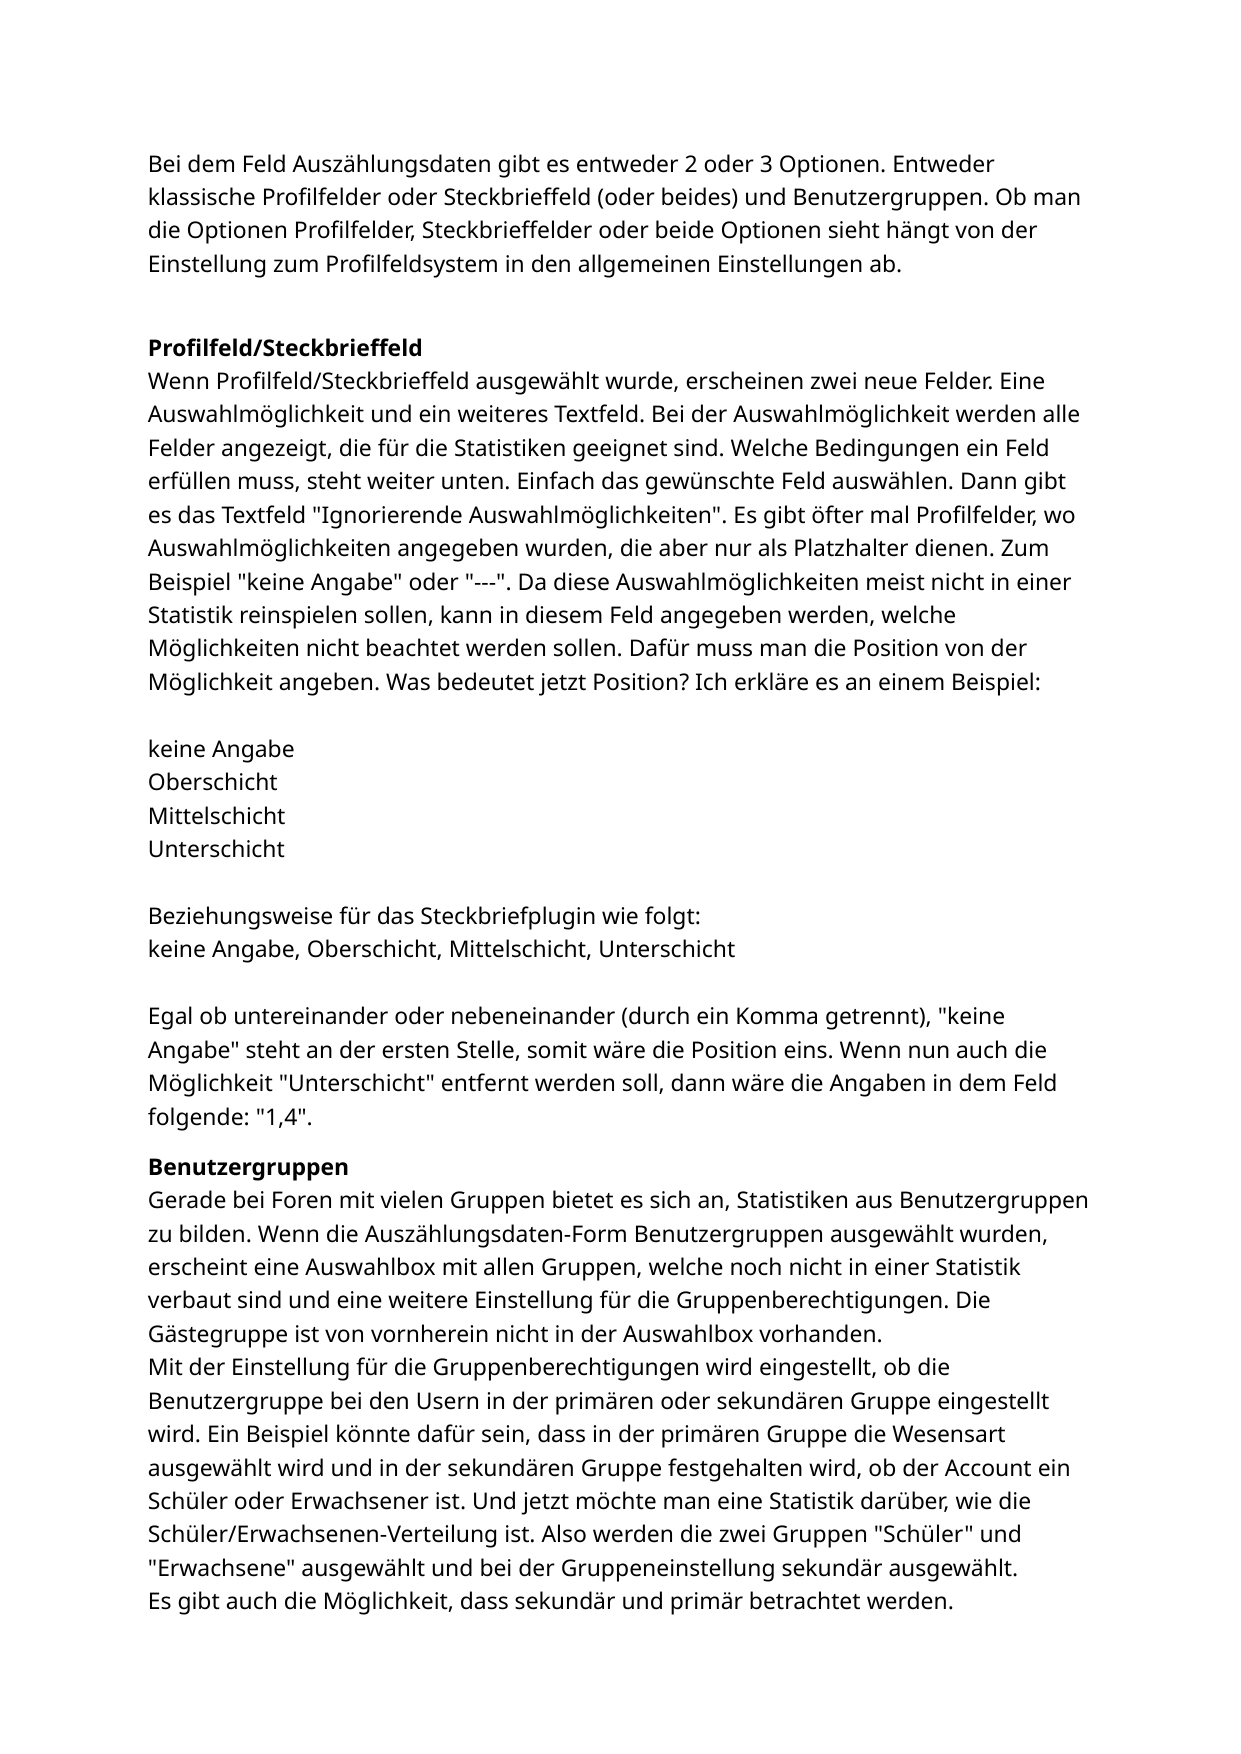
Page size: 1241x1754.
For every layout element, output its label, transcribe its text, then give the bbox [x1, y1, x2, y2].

text Bei dem Feld Auszählungsdaten gibt es entweder 2 oder 3 Optionen. Entweder klassische Profilfelder oder Steckbrieffeld (oder beides) und Benutzergruppen. Ob man die Optionen Profilfelder, Steckbrieffelder oder beide Optionen sieht hängt von der Einstellung zum Profilfeldsystem in den allgemeinen Einstellungen ab. [148, 148, 1093, 313]
text Profilfeld/Steckbrieffeld Wenn Profilfeld/Steckbrieffeld ausgewählt wurde, erscheinen zwei neue Felder. Eine Auswahlmöglichkeit und ein weiteres Textfeld. Bei der Auswahlmöglichkeit werden alle Felder angezeigt, die für die Statistiken geeignet sind. Welche Bedingungen ein Feld erfüllen muss, steht weiter unten. Einfach das gewünschte Feld auswählen. Dann gibt es das Textfeld "Ignorierende Auswahlmöglichkeiten". Es gibt öfter mal Profilfelder, wo Auswahlmöglichkeiten angegeben wurden, die aber nur als Platzhalter dienen. Zum Beispiel "keine Angabe" oder "---". Da diese Auswahlmöglichkeiten meist nicht in einer Statistik reinspielen sollen, kann in diesem Feld angegeben werden, welche Möglichkeiten nicht beachtet werden sollen. Dafür muss man die Position von der Möglichkeit angeben. Was bedeutet jetzt Position? Ich erkläre es an einem Beispiel: keine Angabe Oberschicht Mittelschicht Unterschicht Beziehungsweise für das Steckbriefplugin wie folgt: keine Angabe, Oberschicht, Mittelschicht, Unterschicht Egal ob untereinander oder nebeneinander (durch ein Komma getrennt), "keine Angabe" steht an der ersten Stelle, somit wäre die Position eins. Wenn nun auch die Möglichkeit "Unterschicht" entfernt werden soll, dann wäre die Angaben in dem Feld folgende: "1,4". [148, 331, 1093, 1132]
text Benutzergruppen Gerade bei Foren mit vielen Gruppen bietet es sich an, Statistiken aus Benutzergruppen zu bilden. Wenn die Auszählungsdaten-Form Benutzergruppen ausgewählt wurden, erscheint eine Auswahlbox mit allen Gruppen, welche noch nicht in einer Statistik verbaut sind und eine weitere Einstellung für die Gruppenberechtigungen. Die Gästegruppe ist von vornherein nicht in der Auswahlbox vorhanden. Mit der Einstellung für die Gruppenberechtigungen wird eingestellt, ob die Benutzergruppe bei den Usern in der primären oder sekundären Gruppe eingestellt wird. Ein Beispiel könnte dafür sein, dass in der primären Gruppe die Wesensart ausgewählt wird und in der sekundären Gruppe festgehalten wird, ob der Account ein Schüler oder Erwachsener ist. Und jetzt möchte man eine Statistik darüber, wie die Schüler/Erwachsenen-Verteilung ist. Also werden die zwei Gruppen "Schüler" und "Erwachsene" ausgewählt und bei der Gruppeneinstellung sekundär ausgewählt. Es gibt auch die Möglichkeit, dass sekundär und primär betrachtet werden. [148, 1151, 1093, 1617]
